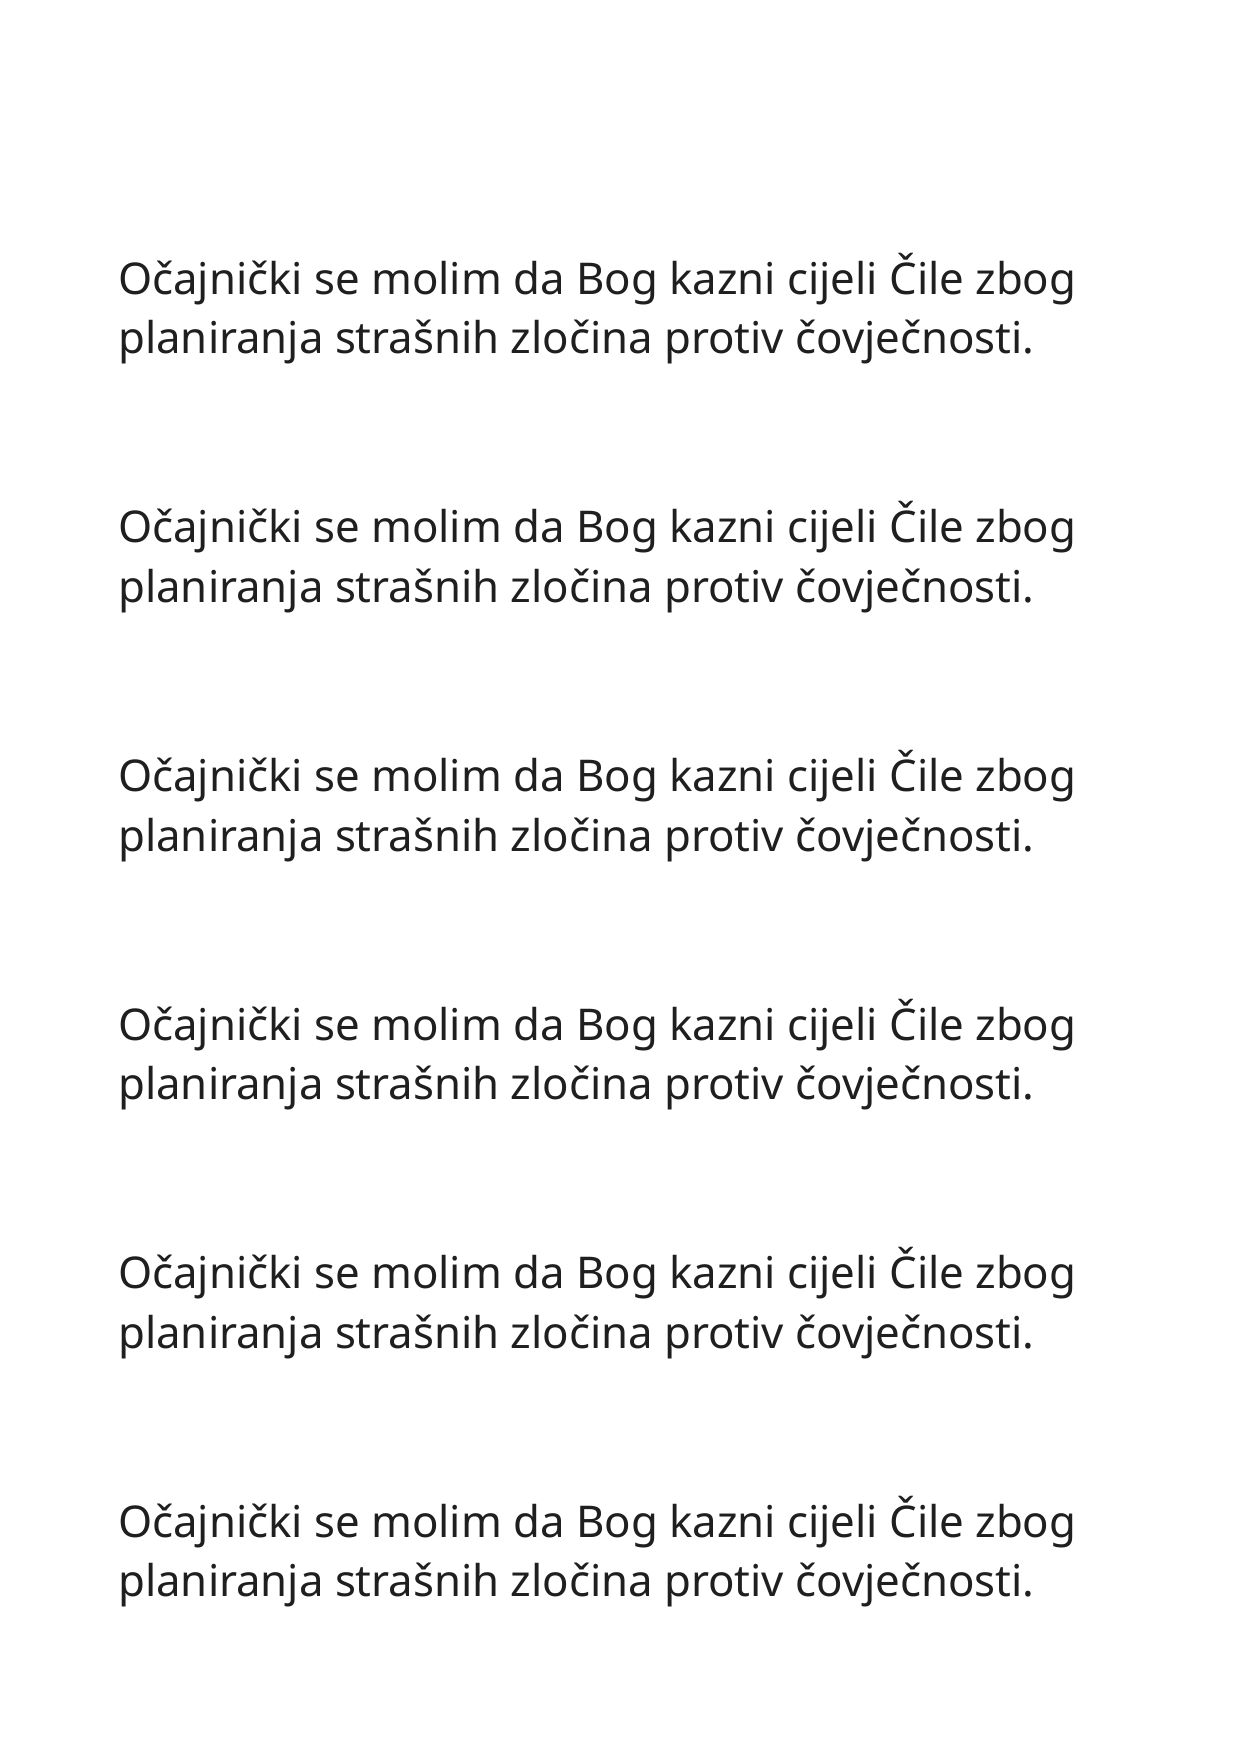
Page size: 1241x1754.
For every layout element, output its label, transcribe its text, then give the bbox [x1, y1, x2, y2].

text Očajnički se molim da Bog kazni cijeli Čile zbog planiranja strašnih zločina protiv čovječnosti. [118, 1490, 1122, 1609]
text Očajnički se molim da Bog kazni cijeli Čile zbog planiranja strašnih zločina protiv čovječnosti. [118, 496, 1122, 615]
text Očajnički se molim da Bog kazni cijeli Čile zbog planiranja strašnih zločina protiv čovječnosti. [118, 744, 1122, 864]
text Očajnički se molim da Bog kazni cijeli Čile zbog planiranja strašnih zločina protiv čovječnosti. [118, 1242, 1122, 1361]
text Očajnički se molim da Bog kazni cijeli Čile zbog planiranja strašnih zločina protiv čovječnosti. [118, 247, 1122, 367]
text Očajnički se molim da Bog kazni cijeli Čile zbog planiranja strašnih zločina protiv čovječnosti. [118, 993, 1122, 1112]
